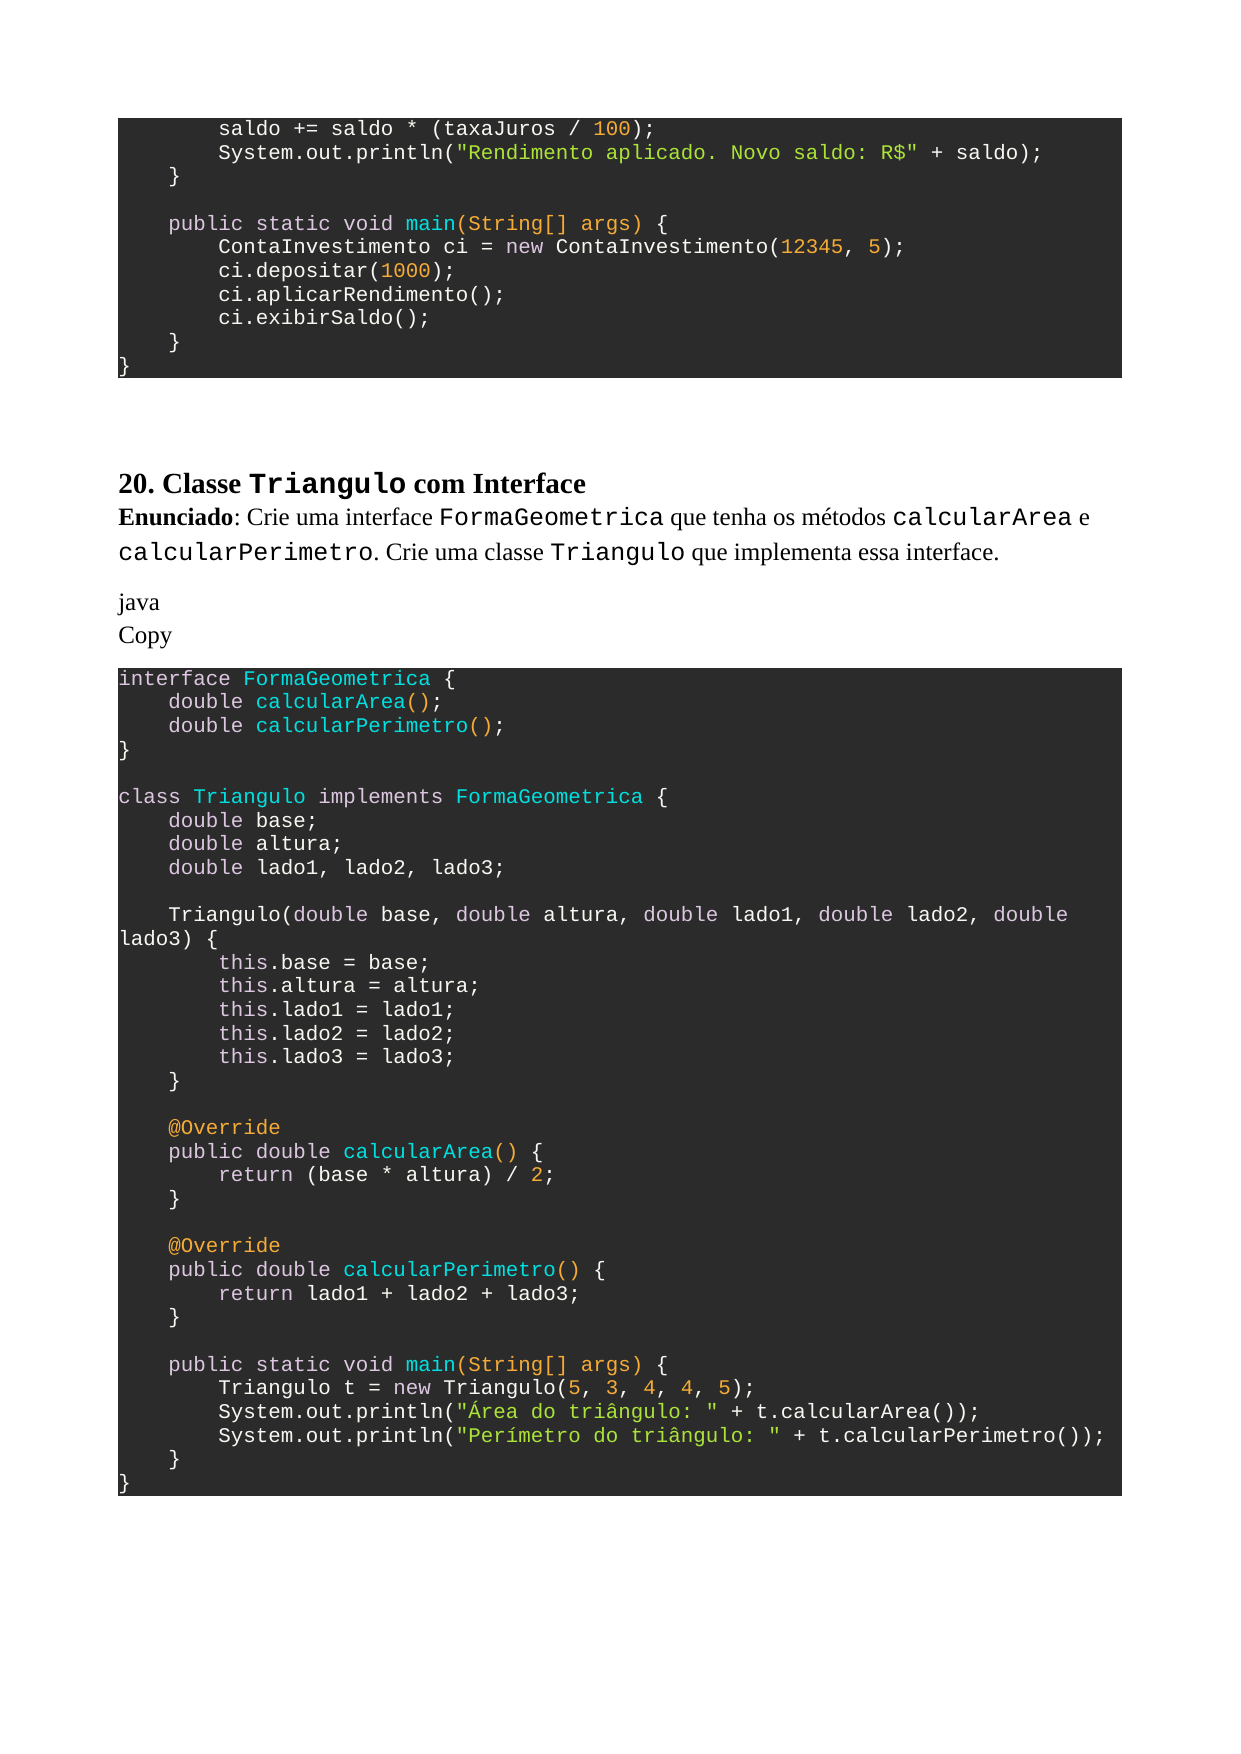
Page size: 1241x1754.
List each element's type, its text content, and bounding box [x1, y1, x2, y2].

text this.lado3 = lado3; [118, 1046, 1122, 1070]
text ContaInvestimento ci = new ContaInvestimento(12345, 5); [118, 236, 1122, 260]
text this.lado2 = lado2; [118, 1023, 1122, 1046]
text Copy [118, 620, 1122, 649]
text public static void main(String[] args) { [118, 213, 1122, 236]
text } [118, 165, 1122, 189]
text } [118, 1188, 1122, 1212]
text double altura; [118, 833, 1122, 857]
subtitle 20. Classe Triangulo com Interface [118, 466, 1122, 502]
text @Override [118, 1235, 1122, 1259]
text this.lado1 = lado1; [118, 999, 1122, 1023]
text return lado1 + lado2 + lado3; [118, 1283, 1122, 1306]
text public double calcularArea() { [118, 1141, 1122, 1164]
text ci.aplicarRendimento(); [118, 284, 1122, 307]
text Triangulo(double base, double altura, double lado1, double lado2, double lado3) { [118, 904, 1122, 952]
text } [118, 354, 1122, 378]
text System.out.println("Área do triângulo: " + t.calcularArea()); [118, 1401, 1122, 1424]
text this.base = base; [118, 952, 1122, 975]
text public static void main(String[] args) { [118, 1354, 1122, 1377]
text saldo += saldo * (taxaJuros / 100); [118, 118, 1122, 142]
text Enunciado: Crie uma interface FormaGeometrica que tenha os métodos calcularArea e calcularPerimetro. Crie uma classe Triangulo que implementa essa interface. [118, 502, 1122, 568]
text } [118, 1472, 1122, 1496]
text double calcularPerimetro(); [118, 715, 1122, 739]
text } [118, 1448, 1122, 1472]
text } [118, 1306, 1122, 1330]
text } [118, 1070, 1122, 1093]
text } [118, 331, 1122, 354]
text double lado1, lado2, lado3; [118, 857, 1122, 881]
text interface FormaGeometrica { [118, 668, 1122, 692]
text System.out.println("Perímetro do triângulo: " + t.calcularPerimetro()); [118, 1424, 1122, 1448]
text java [118, 587, 1122, 616]
text public double calcularPerimetro() { [118, 1259, 1122, 1283]
text ci.depositar(1000); [118, 260, 1122, 284]
text class Triangulo implements FormaGeometrica { [118, 786, 1122, 810]
text Triangulo t = new Triangulo(5, 3, 4, 4, 5); [118, 1377, 1122, 1401]
text ci.exibirSaldo(); [118, 307, 1122, 331]
text double calcularArea(); [118, 692, 1122, 715]
text this.altura = altura; [118, 975, 1122, 999]
text double base; [118, 810, 1122, 833]
text System.out.println("Rendimento aplicado. Novo saldo: R$" + saldo); [118, 142, 1122, 165]
text } [118, 739, 1122, 762]
text @Override [118, 1117, 1122, 1141]
text return (base * altura) / 2; [118, 1164, 1122, 1188]
